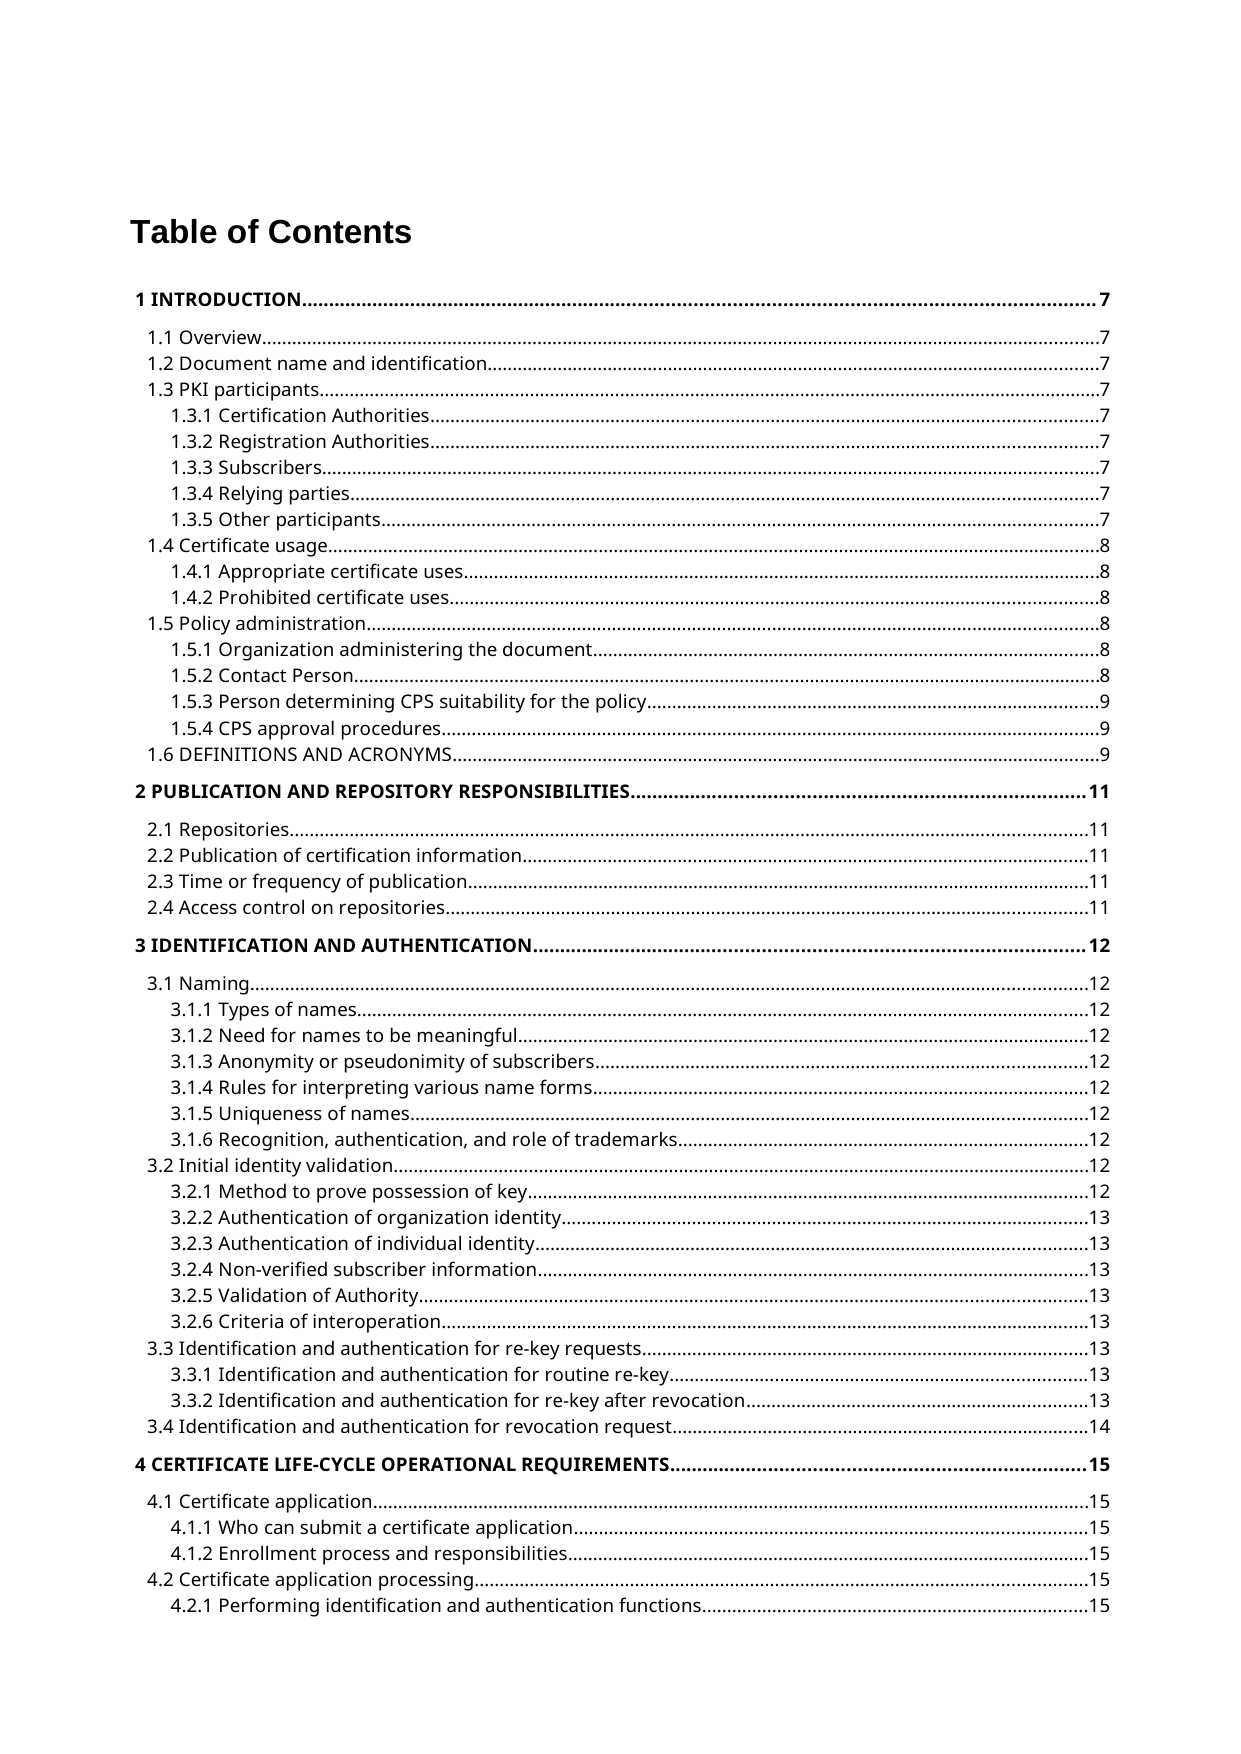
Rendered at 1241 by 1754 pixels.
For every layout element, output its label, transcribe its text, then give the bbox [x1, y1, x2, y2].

text 1.5.4 CPS approval procedures 9 [165, 714, 1110, 741]
text 4.1 Certificate application 15 [142, 1488, 1110, 1514]
text 1.3 PKI participants 7 [142, 376, 1110, 402]
text 2 PUBLICATION AND REPOSITORY RESPONSIBILITIES 11 [130, 778, 1110, 804]
text 3.2.6 Criteria of interoperation 13 [165, 1308, 1110, 1334]
text 3.1.3 Anonymity or pseudonimity of subscribers 12 [165, 1048, 1110, 1074]
text 1.2 Document name and identification 7 [142, 350, 1110, 376]
text 3.3.1 Identification and authentication for routine re-key 13 [165, 1361, 1110, 1387]
text 3.1.5 Uniqueness of names 12 [165, 1100, 1110, 1126]
text 3.1.2 Need for names to be meaningful 12 [165, 1022, 1110, 1048]
text 4.1.1 Who can submit a certificate application 15 [165, 1514, 1110, 1540]
text 1.4 Certificate usage 8 [142, 532, 1110, 558]
text 1.3.5 Other participants 7 [165, 506, 1110, 532]
text 3.1 Naming 12 [142, 970, 1110, 996]
text 3.2.5 Validation of Authority 13 [165, 1282, 1110, 1308]
text 2.3 Time or frequency of publication 11 [142, 868, 1110, 894]
text 1.5.3 Person determining CPS suitability for the policy 9 [165, 688, 1110, 714]
text 1.6 DEFINITIONS AND ACRONYMS 9 [142, 741, 1110, 767]
subtitle Table of Contents [130, 213, 1110, 251]
text 1.3.4 Relying parties 7 [165, 480, 1110, 506]
text 4.2.1 Performing identification and authentication functions 15 [165, 1592, 1110, 1618]
text 3.1.1 Types of names 12 [165, 996, 1110, 1022]
text 1.3.2 Registration Authorities 7 [165, 428, 1110, 454]
text 3.1.6 Recognition, authentication, and role of trademarks 12 [165, 1126, 1110, 1152]
text 3.3 Identification and authentication for re-key requests 13 [142, 1334, 1110, 1361]
text 3.2.3 Authentication of individual identity 13 [165, 1230, 1110, 1256]
text 3.2 Initial identity validation 12 [142, 1152, 1110, 1178]
text 3.3.2 Identification and authentication for re-key after revocation 13 [165, 1387, 1110, 1413]
text 1.3.3 Subscribers 7 [165, 454, 1110, 480]
text 2.2 Publication of certification information 11 [142, 842, 1110, 868]
text 4.1.2 Enrollment process and responsibilities 15 [165, 1540, 1110, 1566]
text 1 INTRODUCTION 7 [130, 286, 1110, 312]
text 2.1 Repositories 11 [142, 816, 1110, 842]
text 3 IDENTIFICATION AND AUTHENTICATION 12 [130, 932, 1110, 958]
text 1.4.1 Appropriate certificate uses 8 [165, 558, 1110, 584]
text 1.4.2 Prohibited certificate uses 8 [165, 584, 1110, 610]
text 1.5.1 Organization administering the document 8 [165, 636, 1110, 662]
text 1.1 Overview 7 [142, 324, 1110, 350]
text 4.2 Certificate application processing 15 [142, 1566, 1110, 1592]
text 3.1.4 Rules for interpreting various name forms 12 [165, 1074, 1110, 1100]
text 3.4 Identification and authentication for revocation request 14 [142, 1413, 1110, 1439]
text 1.5 Policy administration 8 [142, 610, 1110, 636]
text 3.2.2 Authentication of organization identity 13 [165, 1204, 1110, 1230]
text 2.4 Access control on repositories 11 [142, 894, 1110, 920]
text 1.5.2 Contact Person 8 [165, 662, 1110, 688]
text 4 CERTIFICATE LIFE-CYCLE OPERATIONAL REQUIREMENTS 15 [130, 1450, 1110, 1476]
text 3.2.4 Non-verified subscriber information 13 [165, 1256, 1110, 1282]
text 1.3.1 Certification Authorities 7 [165, 402, 1110, 428]
text 3.2.1 Method to prove possession of key 12 [165, 1178, 1110, 1204]
